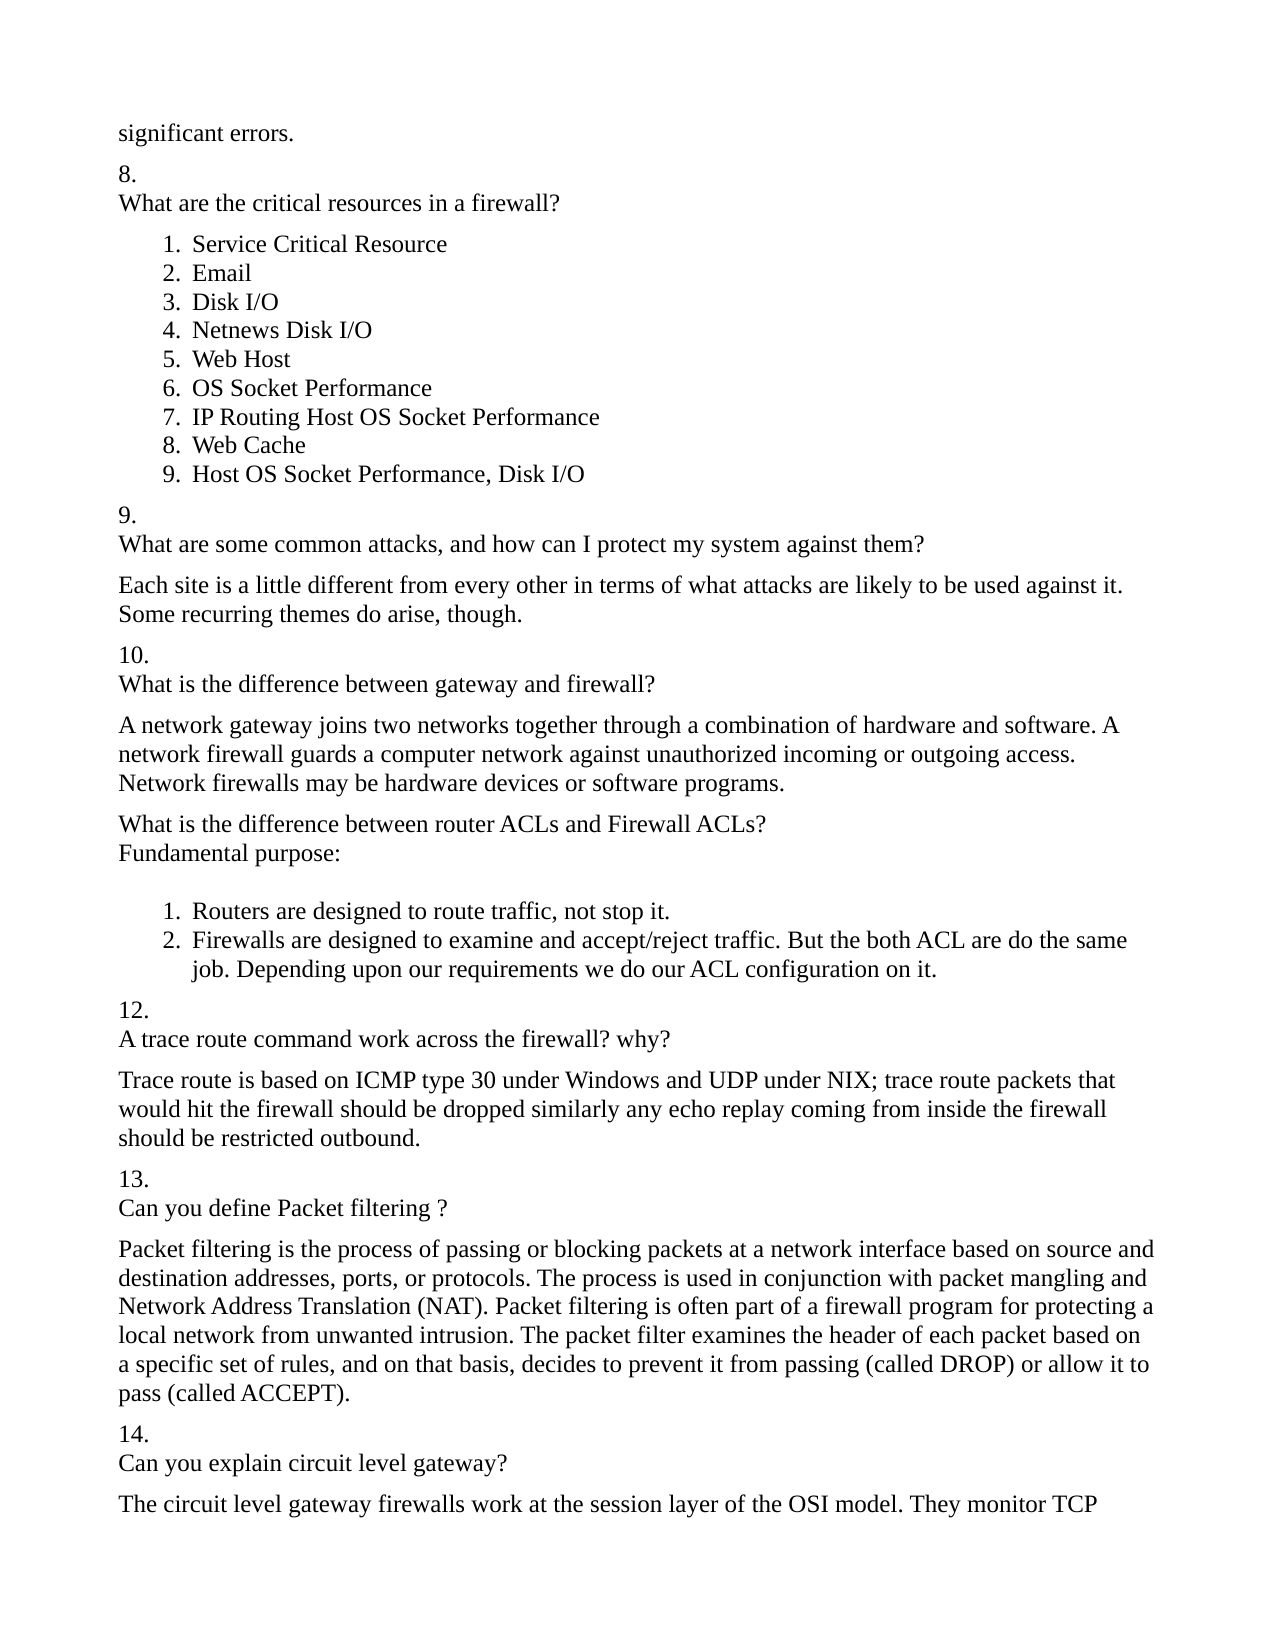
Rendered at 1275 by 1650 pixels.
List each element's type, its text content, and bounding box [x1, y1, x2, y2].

text Packet filtering is the process of passing or blocking packets at a network interface based on source and destination addresses, ports, or protocols. The process is used in conjunction with packet mangling and Network Address Translation (NAT). Packet filtering is often part of a firewall program for protecting a local network from unwanted intrusion. The packet filter examines the header of each packet based on a specific set of rules, and on that basis, decides to prevent it from passing (called DROP) or allow it to pass (called ACCEPT). [118, 1234, 1157, 1406]
text 12. [118, 995, 1157, 1024]
list Disk I/O [162, 287, 1157, 316]
text Each site is a little different from every other in terms of what attacks are likely to be used against it. Some recurring themes do arise, though. [118, 571, 1157, 628]
text What is the difference between router ACLs and Firewall ACLs? [118, 809, 1157, 838]
text 9. [118, 501, 1157, 529]
list Web Host [162, 344, 1157, 373]
text The circuit level gateway firewalls work at the session layer of the OSI model. They monitor TCP [118, 1489, 1157, 1518]
list Netnews Disk I/O [162, 316, 1157, 344]
list Firewalls are designed to examine and accept/reject traffic. But the both ACL are do the same job. Depending upon our requirements we do our ACL configuration on it. [162, 925, 1157, 983]
text What are some common attacks, and how can I protect my system against them? [118, 529, 1157, 558]
text Fundamental purpose: [118, 838, 1157, 867]
text What is the difference between gateway and firewall? [118, 669, 1157, 698]
list Web Cache [162, 431, 1157, 459]
text Can you explain circuit level gateway? [118, 1448, 1157, 1476]
text What are the critical resources in a firewall? [118, 188, 1157, 217]
text 8. [118, 159, 1157, 188]
text 10. [118, 641, 1157, 669]
text Can you define Packet filtering ? [118, 1193, 1157, 1221]
list OS Socket Performance [162, 373, 1157, 402]
list Routers are designed to route traffic, not stop it. [162, 896, 1157, 925]
text 13. [118, 1164, 1157, 1193]
text A trace route command work across the firewall? why? [118, 1024, 1157, 1053]
text A network gateway joins two networks together through a combination of hardware and software. A network firewall guards a computer network against unauthorized incoming or outgoing access. Network firewalls may be hardware devices or software programs. [118, 711, 1157, 797]
text 14. [118, 1419, 1157, 1448]
text significant errors. [118, 118, 1157, 147]
list Service Critical Resource [162, 229, 1157, 258]
list Email [162, 258, 1157, 287]
list Host OS Socket Performance, Disk I/O [162, 459, 1157, 488]
text Trace route is based on ICMP type 30 under Windows and UDP under NIX; trace route packets that would hit the firewall should be dropped similarly any echo replay coming from inside the firewall should be restricted outbound. [118, 1065, 1157, 1151]
list IP Routing Host OS Socket Performance [162, 402, 1157, 431]
